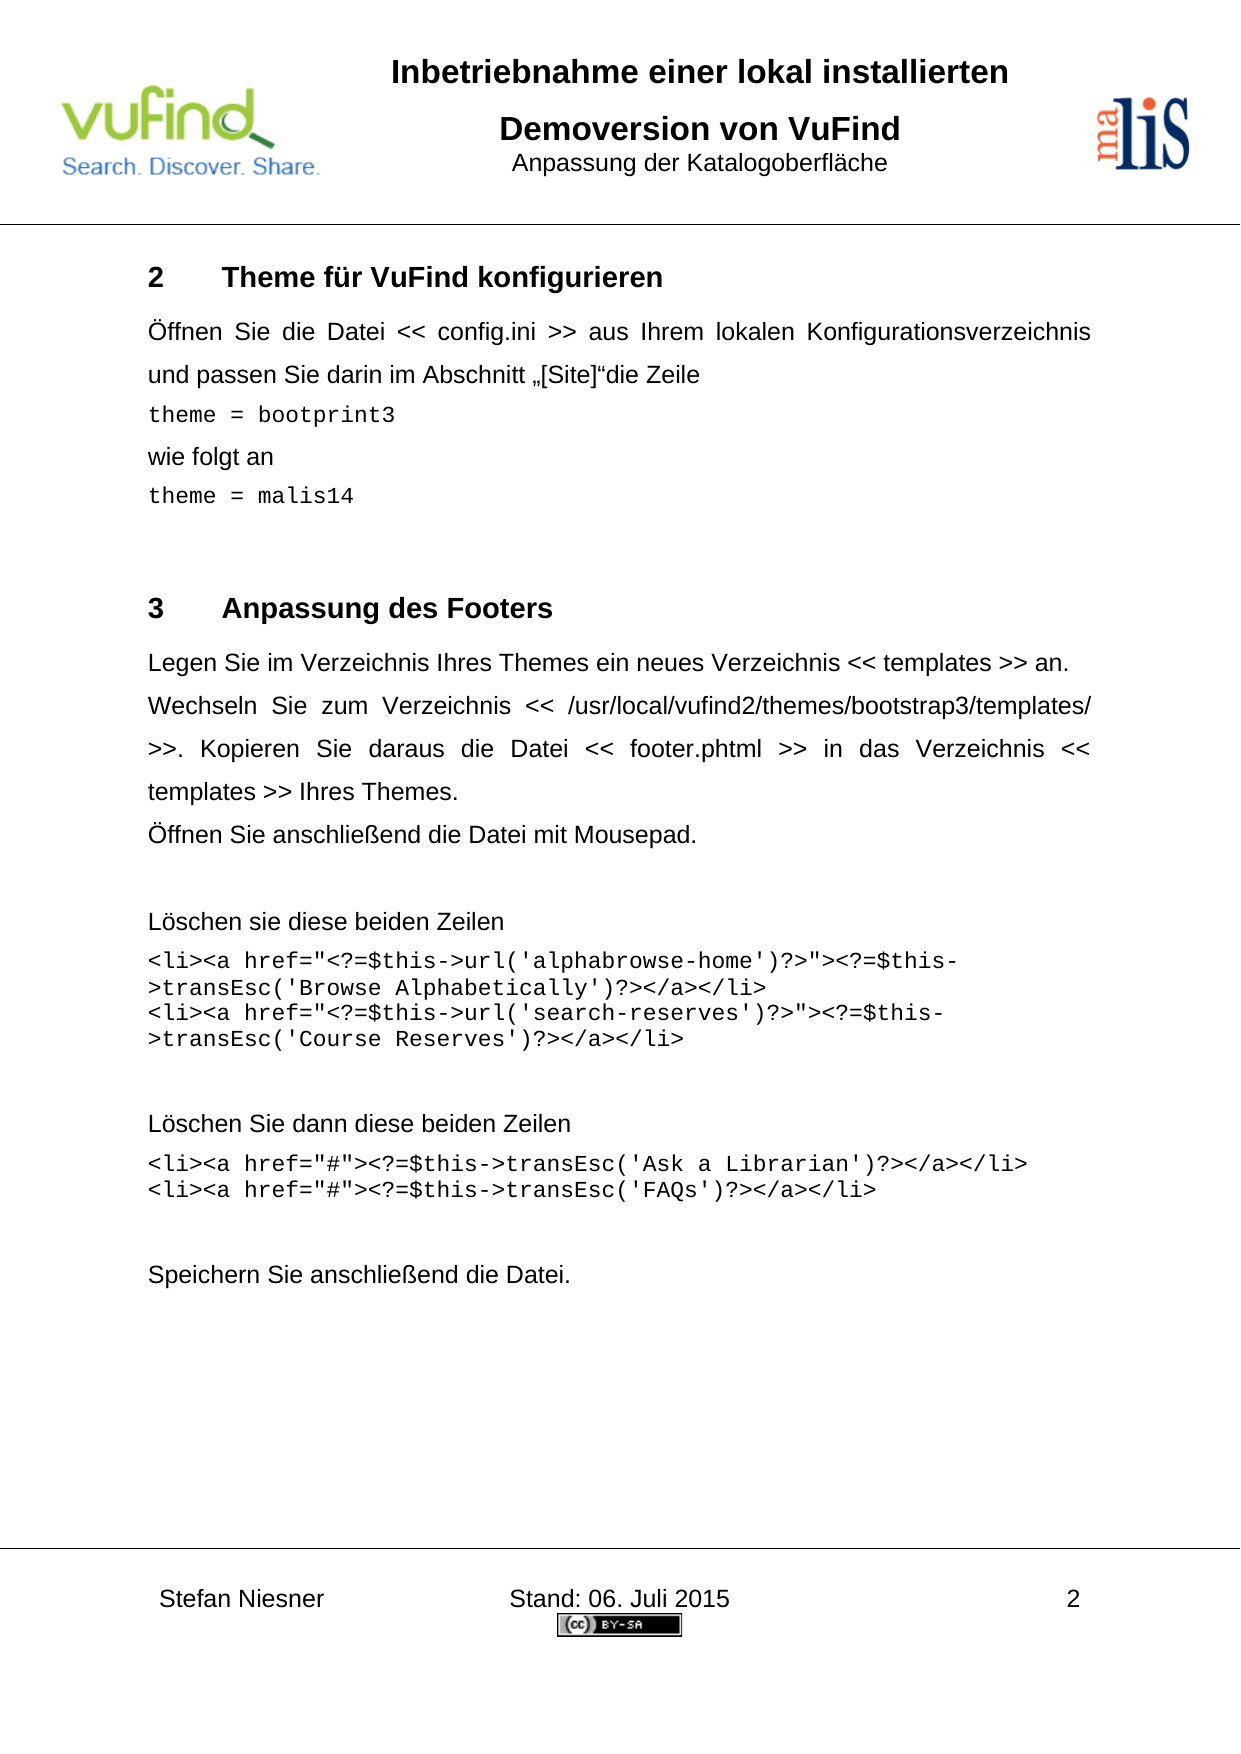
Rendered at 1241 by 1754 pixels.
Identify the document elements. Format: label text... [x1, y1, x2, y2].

picture [59, 81, 325, 183]
text Legen Sie im Verzeichnis Ihres Themes ein neues Verzeichnis << templates >> an. [148, 648, 1092, 677]
text Öffnen Sie die Datei << config.ini >> aus Ihrem lokalen Konfigurationsverzeichnis und passen Sie darin im Abschnitt „[Site]“die Zeile [148, 317, 1092, 389]
text <li><a href="<?=$this->url('alphabrowse-home')?>"><?=$this->transEsc('Browse Alphabetically')?></a></li> <li><a href="<?=$this->url('search-reserves')?>"><?=$this->transEsc('Course Reserves')?></a></li> [148, 950, 1092, 1054]
text <li><a href="#"><?=$this->transEsc('Ask a Librarian')?></a></li> <li><a href="#"><?=$this->transEsc('FAQs')?></a></li> [148, 1152, 1092, 1204]
text Löschen sie diese beiden Zeilen [148, 907, 1092, 936]
text theme = bootprint3 [148, 403, 1092, 429]
text theme = malis14 [148, 485, 1092, 511]
picture [1092, 81, 1193, 181]
text wie folgt an [148, 442, 1092, 471]
text Öffnen Sie anschließend die Datei mit Mousepad. [148, 821, 1092, 849]
text Löschen Sie dann diese beiden Zeilen [148, 1109, 1092, 1138]
text Wechseln Sie zum Verzeichnis << /usr/local/vufind2/themes/bootstrap3/templates/ >>. Kopieren Sie daraus die Datei << footer.phtml >> in das Verzeichnis << templates >> Ihres Themes. [148, 691, 1092, 806]
subtitle Theme für VuFind konfigurieren [148, 261, 1092, 294]
subtitle Anpassung des Footers [148, 591, 1092, 625]
picture [557, 1613, 683, 1637]
text Speichern Sie anschließend die Datei. [148, 1260, 1092, 1289]
